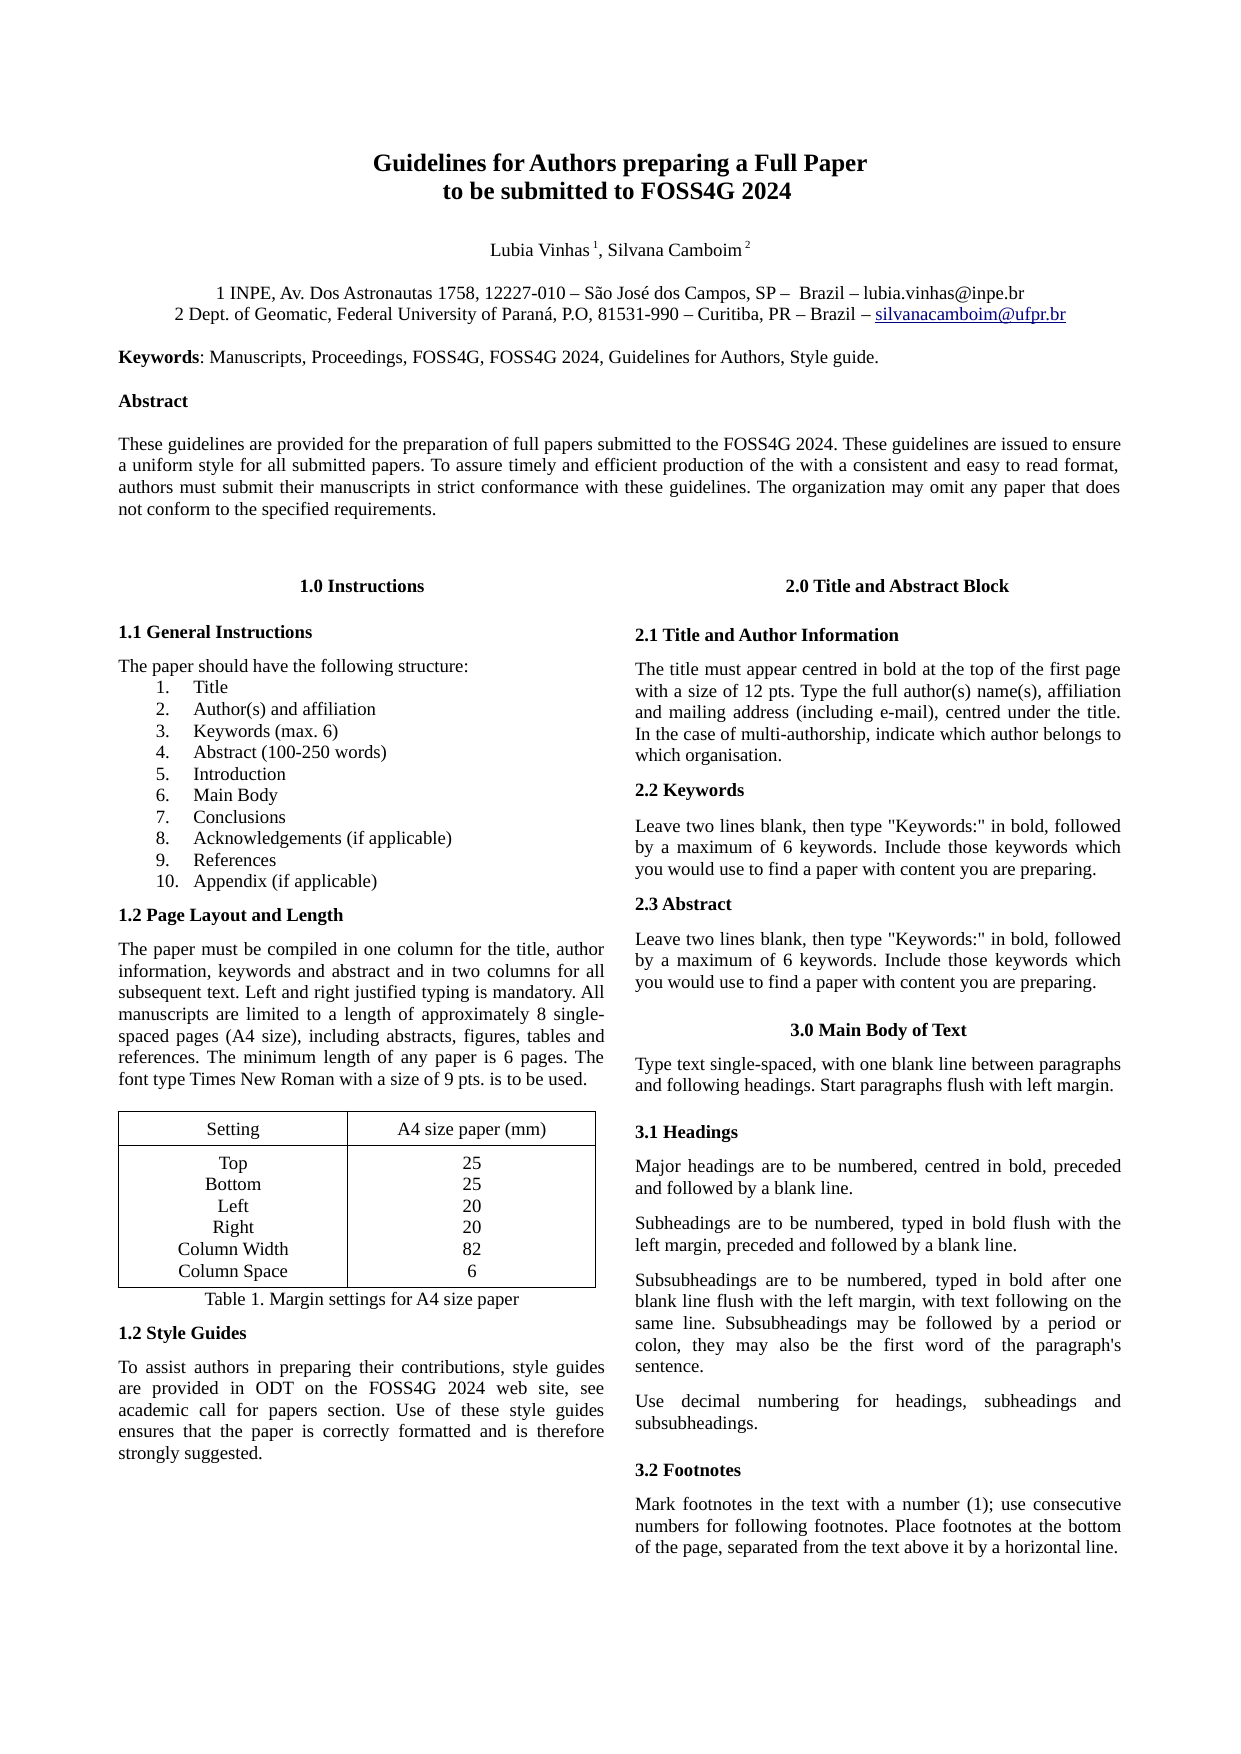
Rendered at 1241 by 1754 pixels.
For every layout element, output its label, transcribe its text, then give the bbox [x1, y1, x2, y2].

list Appendix (if applicable) [156, 870, 605, 892]
list Acknowledgements (if applicable) [156, 827, 605, 849]
list Introduction [156, 763, 605, 784]
text Use decimal numbering for headings, subheadings and subsubheadings. [635, 1390, 1122, 1433]
subtitle 3.1 Headings [635, 1121, 1122, 1143]
subtitle 1.1 General Instructions [118, 621, 605, 642]
text To assist authors in preparing their contributions, style guides are provided in ODT on the FOSS4G 2024 web site, see academic call for papers section. Use of these style guides ensures that the paper is correctly formatted and is therefore strongly suggested. [118, 1356, 605, 1463]
text Mark footnotes in the text with a number (1); use consecutive numbers for following footnotes. Place footnotes at the bottom of the page, separated from the text above it by a horizontal line. [635, 1493, 1122, 1558]
subtitle 1.0 Instructions [118, 574, 605, 596]
text 1 INPE, Av. Dos Astronautas 1758, 12227-010 – São José dos Campos, SP – Brazil – lubia.vinhas@inpe.br [118, 282, 1122, 303]
table_cell 25 25 20 20 82 6 [348, 1146, 595, 1287]
list Title [156, 676, 605, 698]
text The paper must be compiled in one column for the title, author information, keywords and abstract and in two columns for all subsequent text. Left and right justified typing is mandatory. All manuscripts are limited to a length of approximately 8 single-spaced pages (A4 size), including abstracts, figures, tables and references. The minimum length of any paper is 6 pages. The font type Times New Roman with a size of 9 pts. is to be used. [118, 938, 605, 1089]
list Abstract (100-250 words) [156, 741, 605, 763]
list Author(s) and affiliation [156, 698, 605, 719]
text Type text single-spaced, with one blank line between paragraphs and following headings. Start paragraphs flush with left margin. [635, 1052, 1122, 1096]
text The title must appear centred in bold at the top of the first page with a size of 12 pts. Type the full author(s) name(s), affiliation and mailing address (including e-mail), centred under the title. In the case of multi-authorship, indicate which author belongs to which organisation. [635, 658, 1122, 766]
text 2.3 Abstract [635, 893, 1122, 914]
subtitle 2.1 Title and Author Information [635, 624, 1122, 646]
table_header A4 size paper (mm) [348, 1112, 595, 1145]
text These guidelines are provided for the preparation of full papers submitted to the FOSS4G 2024. These guidelines are issued to ensure a uniform style for all submitted papers. To assure timely and efficient production of the with a consistent and easy to read format, authors must submit their manuscripts in strict conformance with these guidelines. The organization may omit any paper that does not conform to the specified requirements. [118, 433, 1122, 519]
table_header Setting [119, 1112, 347, 1145]
list Keywords (max. 6) [156, 719, 605, 741]
subtitle 2.0 Title and Abstract Block [635, 574, 1122, 596]
text Subsubheadings are to be numbered, typed in bold after one blank line flush with the left margin, with text following on the same line. Subsubheadings may be followed by a period or colon, they may also be the first word of the paragraph's sentence. [635, 1269, 1122, 1377]
text Major headings are to be numbered, centred in bold, preceded and followed by a blank line. [635, 1155, 1122, 1198]
list Conclusions [156, 806, 605, 827]
table_cell Top Bottom Left Right Column Width Column Space [119, 1146, 347, 1287]
subtitle 1.2 Page Layout and Length [118, 904, 605, 926]
text 2.2 Keywords [635, 779, 1122, 801]
text The paper should have the following structure: [118, 655, 605, 676]
subtitle 3.0 Main Body of Text [635, 1018, 1122, 1040]
subtitle 3.2 Footnotes [635, 1459, 1122, 1481]
text Leave two lines blank, then type "Keywords:" in bold, followed by a maximum of 6 keywords. Include those keywords which you would use to find a paper with content you are preparing. [635, 814, 1122, 879]
text Keywords: Manuscripts, Proceedings, FOSS4G, FOSS4G 2024, Guidelines for Authors, Style guide. [118, 346, 1122, 368]
list Main Body [156, 784, 605, 806]
text to be submitted to FOSS4G 2024 [118, 176, 1122, 205]
text Leave two lines blank, then type "Keywords:" in bold, followed by a maximum of 6 keywords. Include those keywords which you would use to find a paper with content you are preparing. [635, 928, 1122, 992]
text Table 1. Margin settings for A4 size paper [118, 1288, 605, 1309]
text Lubia Vinhas 1, Silvana Camboim 2 [118, 239, 1122, 260]
subtitle 1.2 Style Guides [118, 1322, 605, 1343]
text 2 Dept. of Geomatic, Federal University of Paraná, P.O, 81531-990 – Curitiba, PR – Brazil – silvanacamboim@ufpr.br [118, 303, 1122, 325]
text Guidelines for Authors preparing a Full Paper [118, 148, 1122, 176]
text Abstract [118, 389, 1122, 411]
list References [156, 849, 605, 870]
text Subheadings are to be numbered, typed in bold flush with the left margin, preceded and followed by a blank line. [635, 1212, 1122, 1255]
